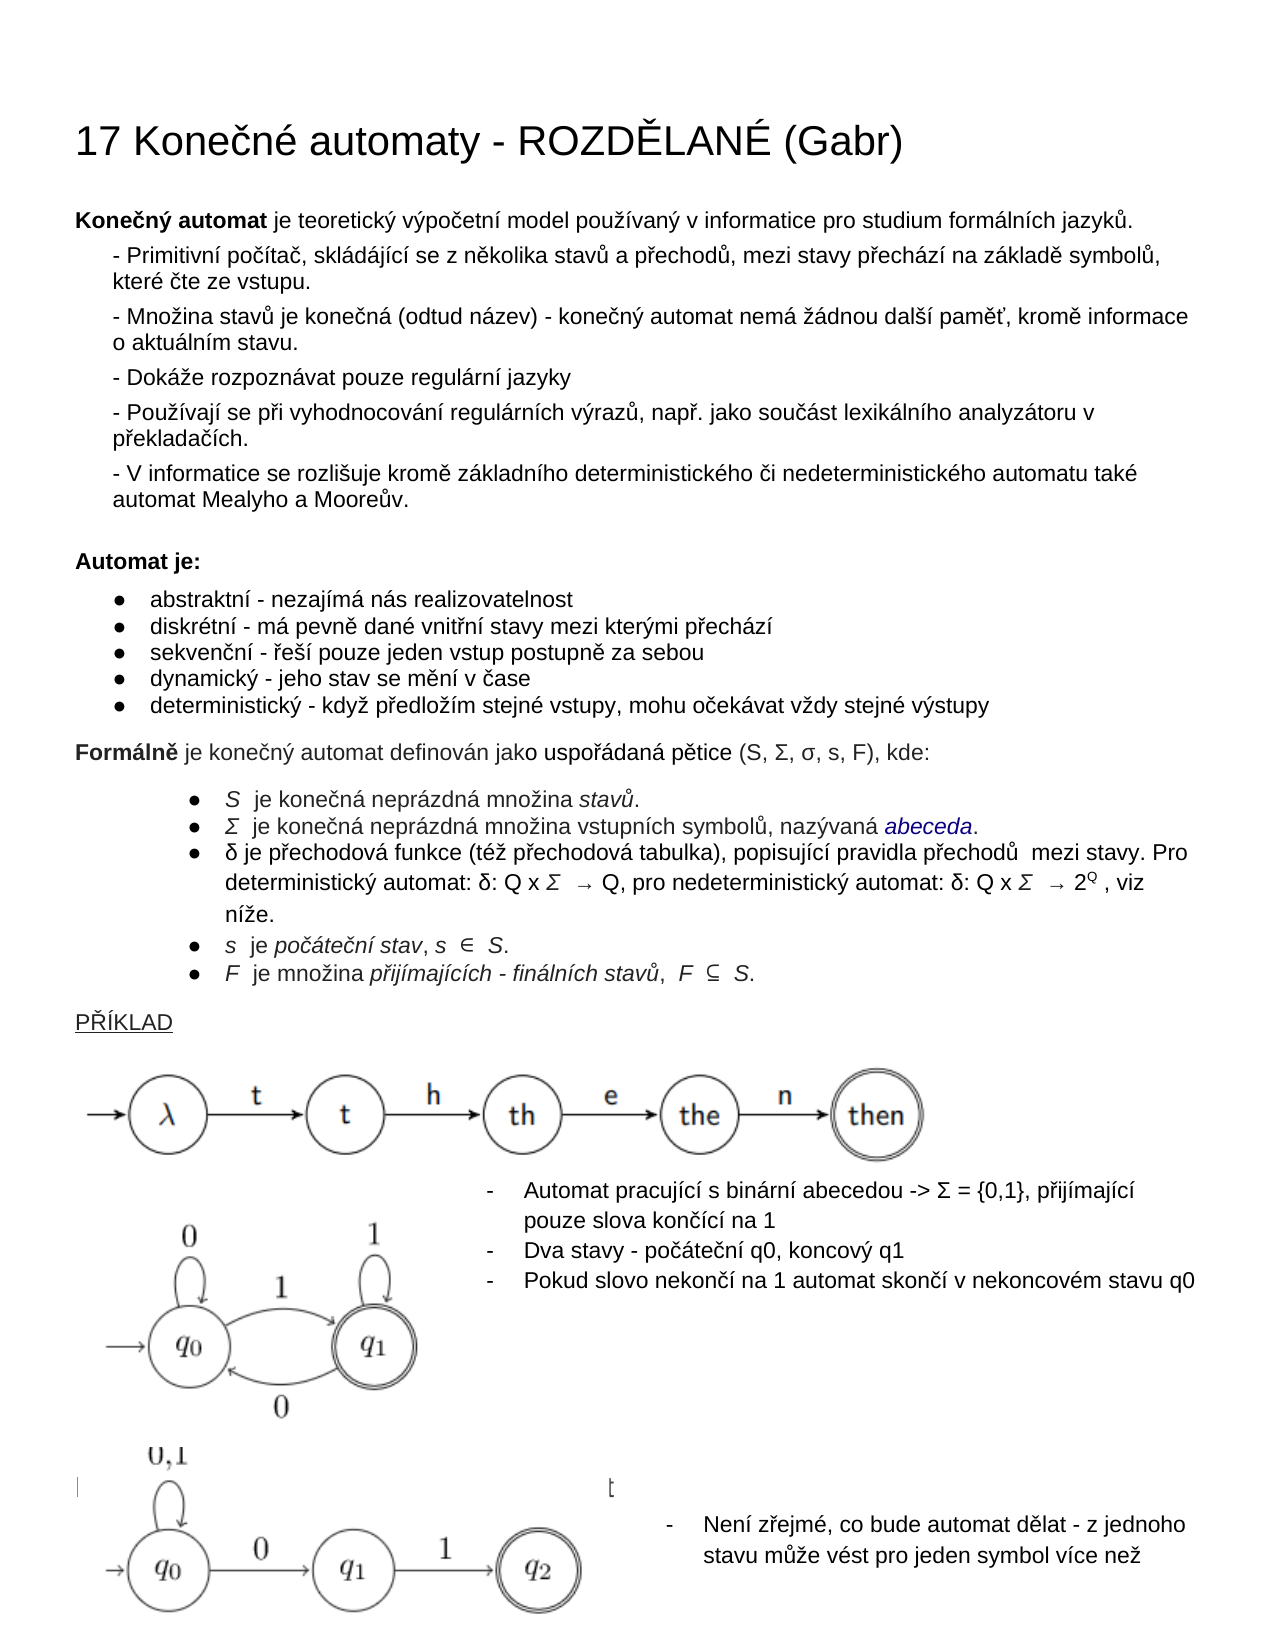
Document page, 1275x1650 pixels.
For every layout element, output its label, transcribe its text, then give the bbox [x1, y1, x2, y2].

list abstraktní - nezajímá nás realizovatelnost [112, 586, 1200, 613]
text - Primitivní počítač, skládájící se z několika stavů a přechodů, mezi stavy přechází na základě symbolů, které čte ze vstupu. [112, 242, 1200, 294]
list Dva stavy - počáteční q0, koncový q1 [430, 1237, 1200, 1263]
text - Používají se při vyhodnocování regulárních výrazů, např. jako součást lexikálního analyzátoru v překladačích. [112, 399, 1200, 452]
list S​ je konečná neprázdná množina stavů​. [187, 786, 1200, 813]
subtitle NFA - nedeterministický konečný automat [610, 1469, 1200, 1503]
picture [78, 1201, 610, 1650]
list Není zřejmé, co bude automat dělat - z jednoho stavu může vést pro jeden symbol více než [610, 1511, 1200, 1568]
list sekvenční - řeší pouze jeden vstup postupně za sebou [112, 639, 1200, 665]
text Formálně je konečný automat definován jako uspořádaná pětice (S, Σ, σ, s, F), kde: [75, 739, 1200, 765]
list F je množina přijímajících - finálních stavů​, F ⊆ S​. [187, 960, 1200, 988]
list Automat pracující s binární abecedou -> Σ = {0,1}, přijímající pouze slova končící na 1 [112, 1177, 1200, 1233]
list deterministický - když předložím stejné vstupy, mohu očekávat vždy stejné výstupy [112, 692, 1200, 718]
text PŘÍKLAD [75, 1009, 1200, 1036]
text Automat je: [75, 548, 1200, 574]
subtitle 17 Konečné automaty - ROZDĚLANÉ (Gabr) [75, 117, 1200, 164]
text - Dokáže rozpoznávat pouze regulární jazyky [112, 364, 1200, 391]
text Konečný automat je teoretický výpočetní model používaný v informatice pro studium formálních jazyků. [75, 207, 1200, 233]
list δ je přechodová funkce​ (též přechodová tabulka​), popisující pravidla přechodů mezi stavy. Pro deterministický automat: δ: Q x Σ​ → Q, pro nedeterministický automat: δ: Q x Σ​ → 2Q , viz níže. [187, 839, 1200, 928]
list Pokud slovo nekončí na 1 automat skončí v nekoncovém stavu q0 [430, 1267, 1200, 1294]
list dynamický - jeho stav se mění v čase [112, 665, 1200, 692]
list Σ​ je konečná neprázdná množina vstupních symbolů, nazývaná abeceda​. [187, 813, 1200, 839]
text - Množina stavů je konečná (odtud název) - konečný automat nemá žádnou další paměť, kromě informace o aktuálním stavu. [112, 303, 1200, 356]
picture [75, 1056, 939, 1177]
list diskrétní - má pevně dané vnitřní stavy mezi kterými přechází [112, 613, 1200, 639]
text - V informatice se rozlišuje kromě základního deterministického či nedeterministického automatu také automat Mealyho a Mooreův. [112, 460, 1200, 513]
list s​ je počáteční stav​, s​ ∈ S​. [187, 932, 1200, 960]
